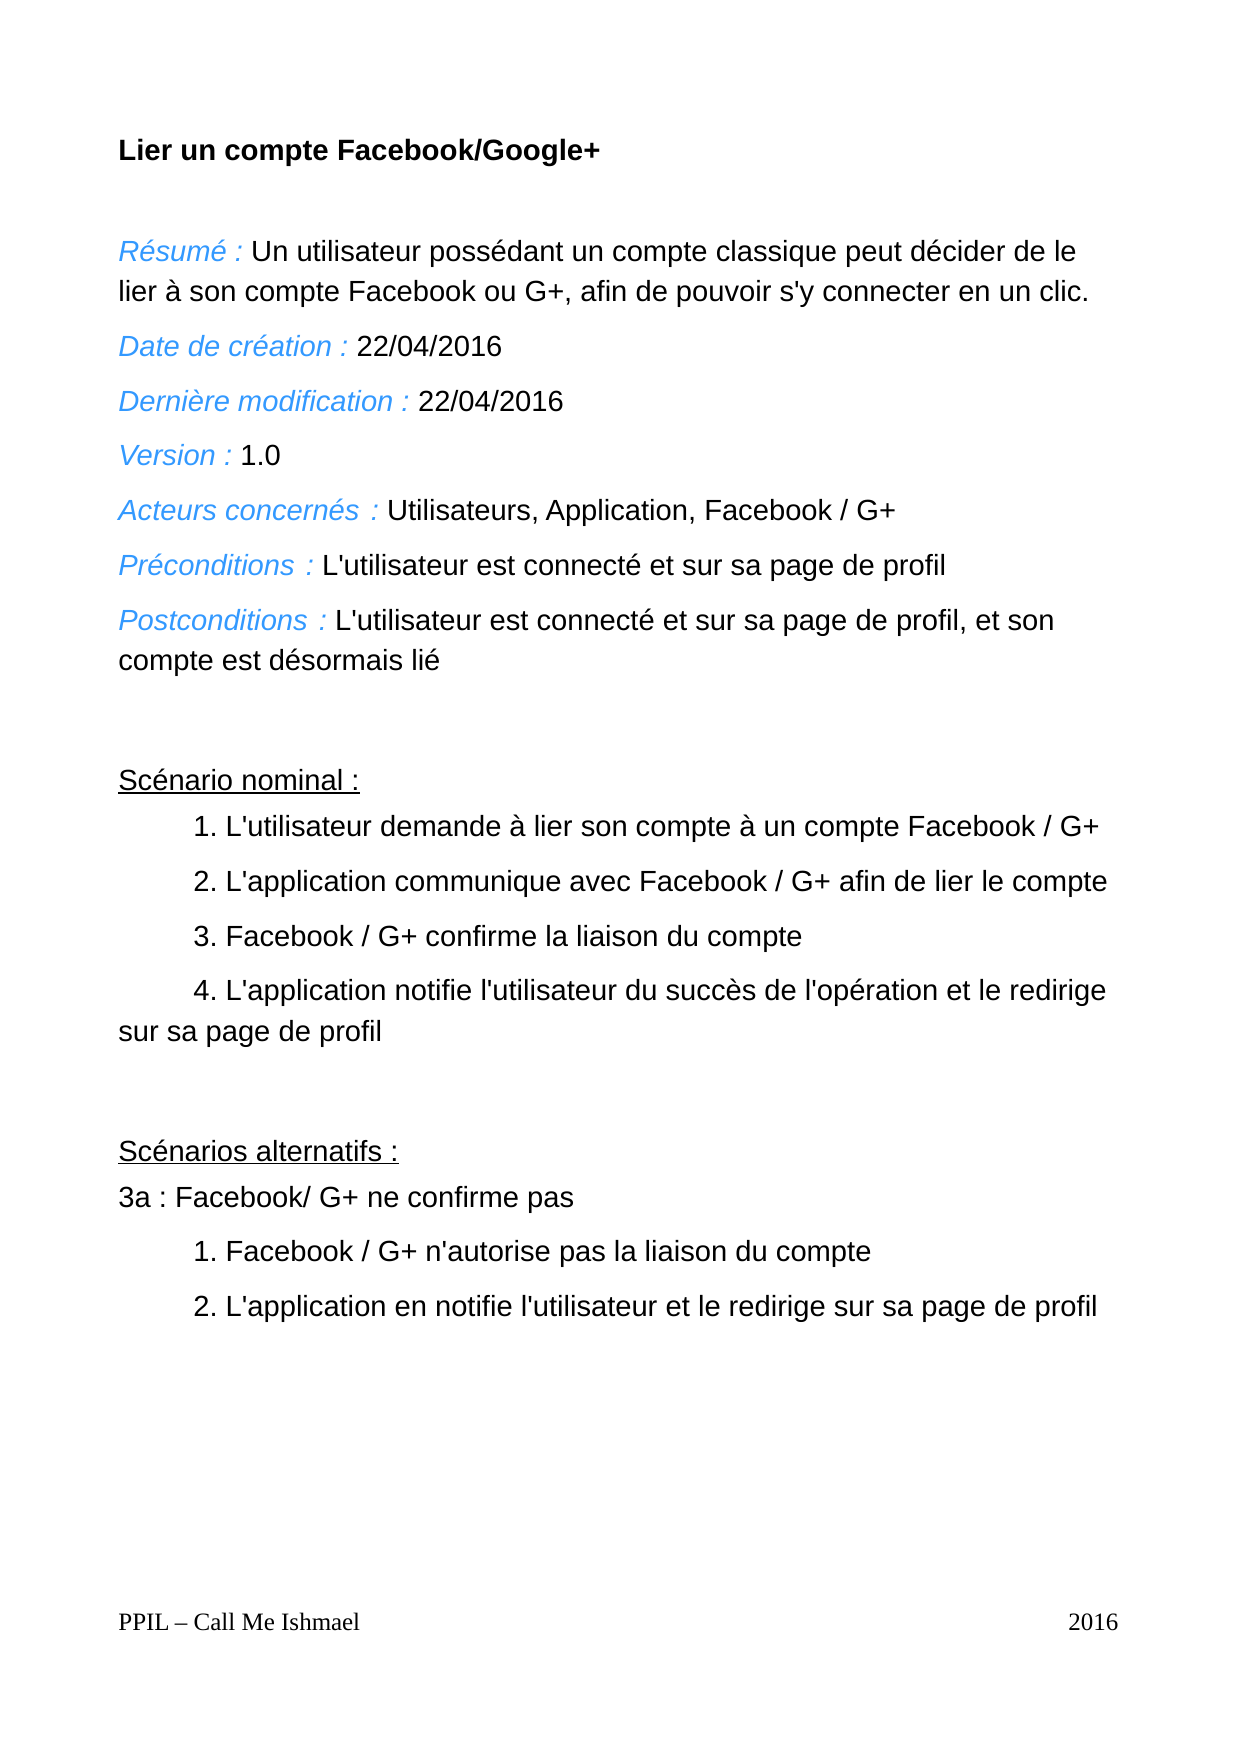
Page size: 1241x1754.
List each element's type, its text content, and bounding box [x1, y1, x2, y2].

subtitle Scénario nominal : [118, 763, 1122, 796]
text Version : 1.0 [118, 438, 1122, 472]
text 3. Facebook / G+ confirme la liaison du compte [118, 918, 1122, 952]
subtitle Scénarios alternatifs : [118, 1133, 1122, 1167]
text 2. L'application communique avec Facebook / G+ afin de lier le compte [118, 864, 1122, 897]
text Préconditions : L'utilisateur est connecté et sur sa page de profil [118, 548, 1122, 581]
text Résumé : Un utilisateur possédant un compte classique peut décider de le lier à son compte Facebook ou G+, afin de pouvoir s'y connecter en un clic. [118, 234, 1122, 307]
text 1. L'utilisateur demande à lier son compte à un compte Facebook / G+ [118, 809, 1122, 842]
text Acteurs concernés : Utilisateurs, Application, Facebook / G+ [118, 493, 1122, 527]
text Date de création : 22/04/2016 [118, 329, 1122, 362]
text 1. Facebook / G+ n'autorise pas la liaison du compte [118, 1234, 1122, 1268]
text 2. L'application en notifie l'utilisateur et le redirige sur sa page de profil [118, 1289, 1122, 1323]
text Dernière modification : 22/04/2016 [118, 383, 1122, 417]
subtitle Lier un compte Facebook/Google+ [118, 133, 1122, 166]
text Postconditions : L'utilisateur est connecté et sur sa page de profil, et son compte est désormais lié [118, 603, 1122, 676]
text 4. L'application notifie l'utilisateur du succès de l'opération et le redirige sur sa page de profil [118, 973, 1122, 1047]
text 3a : Facebook/ G+ ne confirme pas [118, 1179, 1122, 1213]
